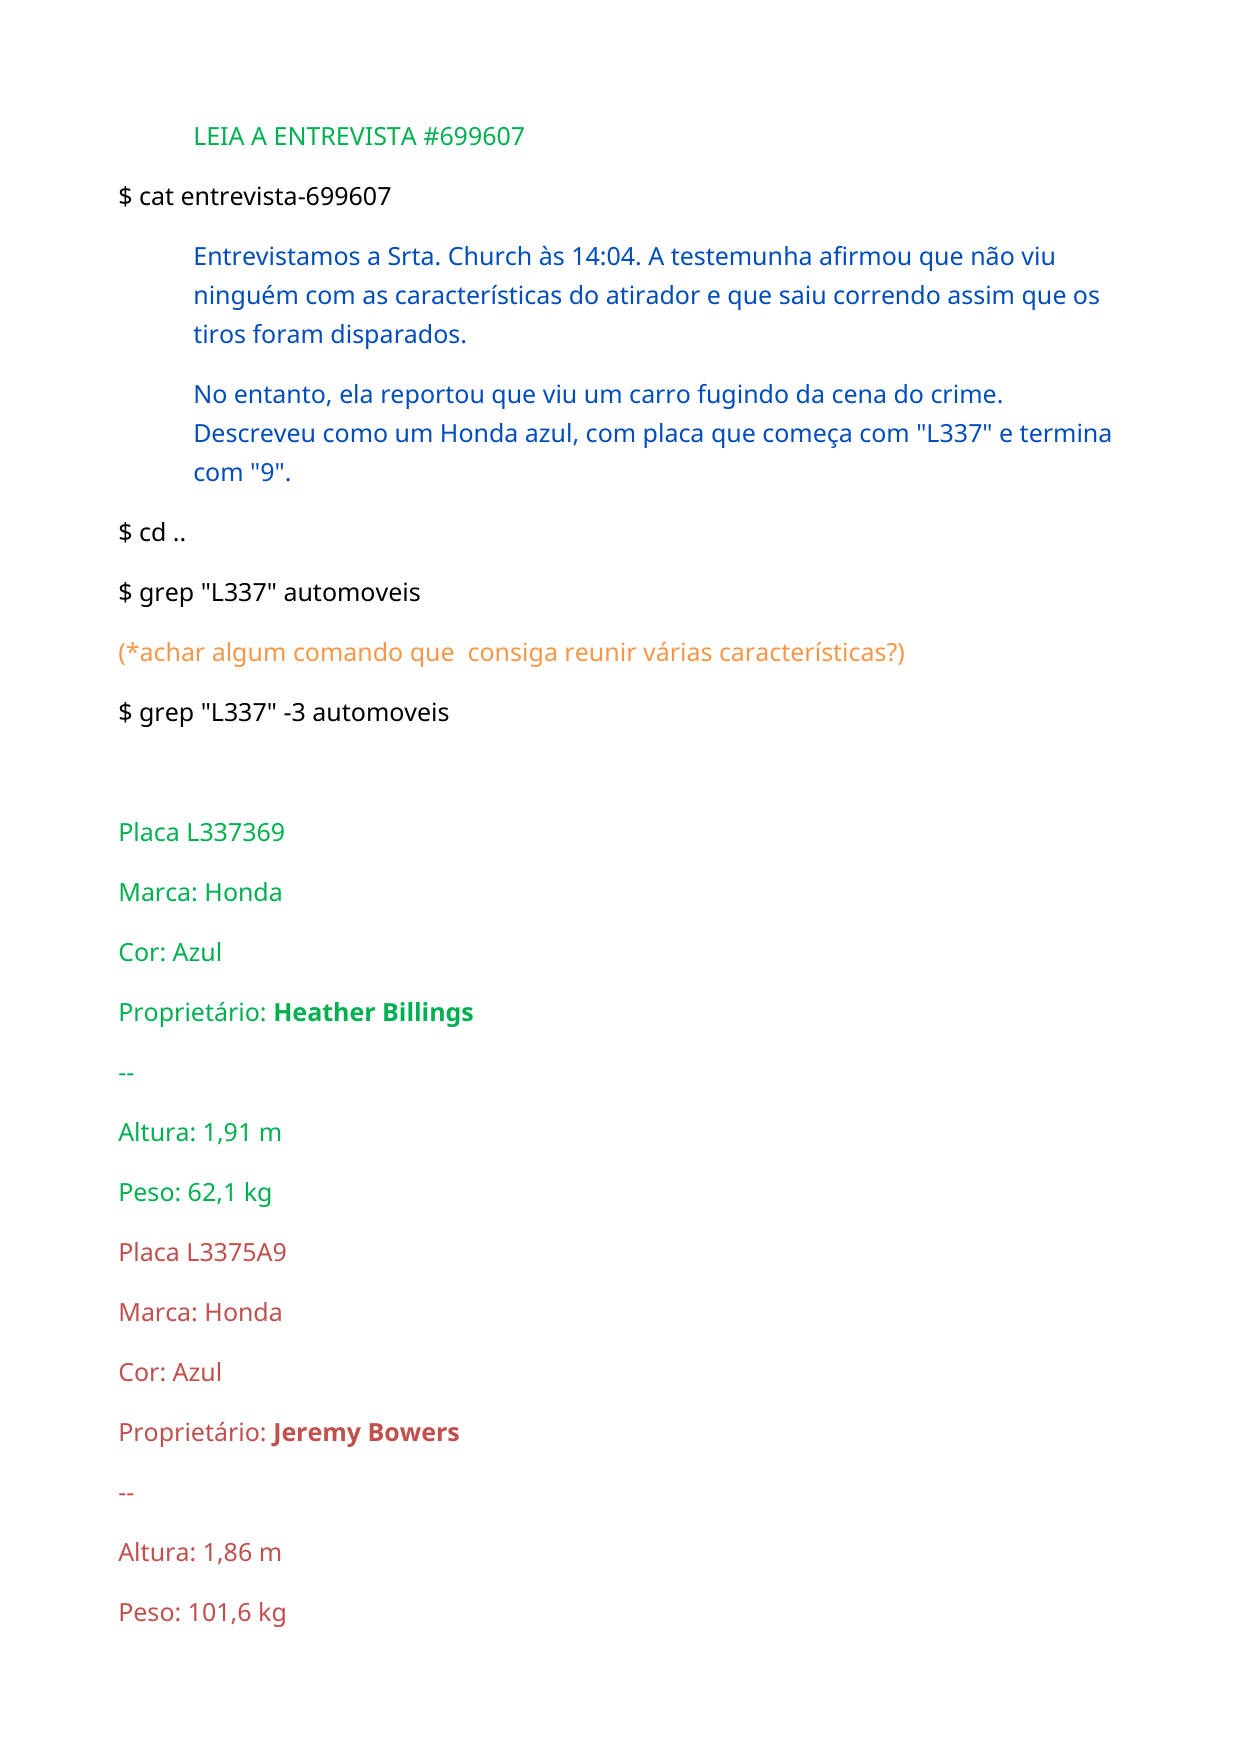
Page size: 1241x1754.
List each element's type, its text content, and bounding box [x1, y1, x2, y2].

text No entanto, ela reportou que viu um carro fugindo da cena do crime. Descreveu como um Honda azul, com placa que começa com "L337" e termina com "9". [193, 376, 1122, 489]
text -- [118, 1475, 1122, 1509]
text Proprietário: Jeremy Bowers [118, 1415, 1122, 1449]
text Placa L3375A9 [118, 1235, 1122, 1269]
text -- [118, 1055, 1122, 1089]
text Entrevistamos a Srta. Church às 14:04. A testemunha afirmou que não viu ninguém com as características do atirador e que saiu correndo assim que os tiros foram disparados. [193, 238, 1122, 351]
text $ cd .. [118, 515, 1122, 549]
text Placa L337369 [118, 815, 1122, 849]
text Altura: 1,86 m [118, 1535, 1122, 1569]
text Cor: Azul [118, 1355, 1122, 1389]
text (*achar algum comando que consiga reunir várias características?) [118, 635, 1122, 669]
text $ cat entrevista-699607 [118, 178, 1122, 212]
text Altura: 1,91 m [118, 1115, 1122, 1149]
text Peso: 101,6 kg [118, 1595, 1122, 1629]
text $ grep "L337" automoveis [118, 575, 1122, 609]
text Marca: Honda [118, 1295, 1122, 1329]
text Peso: 62,1 kg [118, 1175, 1122, 1209]
text Marca: Honda [118, 875, 1122, 909]
text LEIA A ENTREVISTA #699607 [193, 118, 1122, 152]
text Proprietário: Heather Billings [118, 995, 1122, 1029]
text $ grep "L337" -3 automoveis [118, 695, 1122, 729]
text Cor: Azul [118, 935, 1122, 969]
